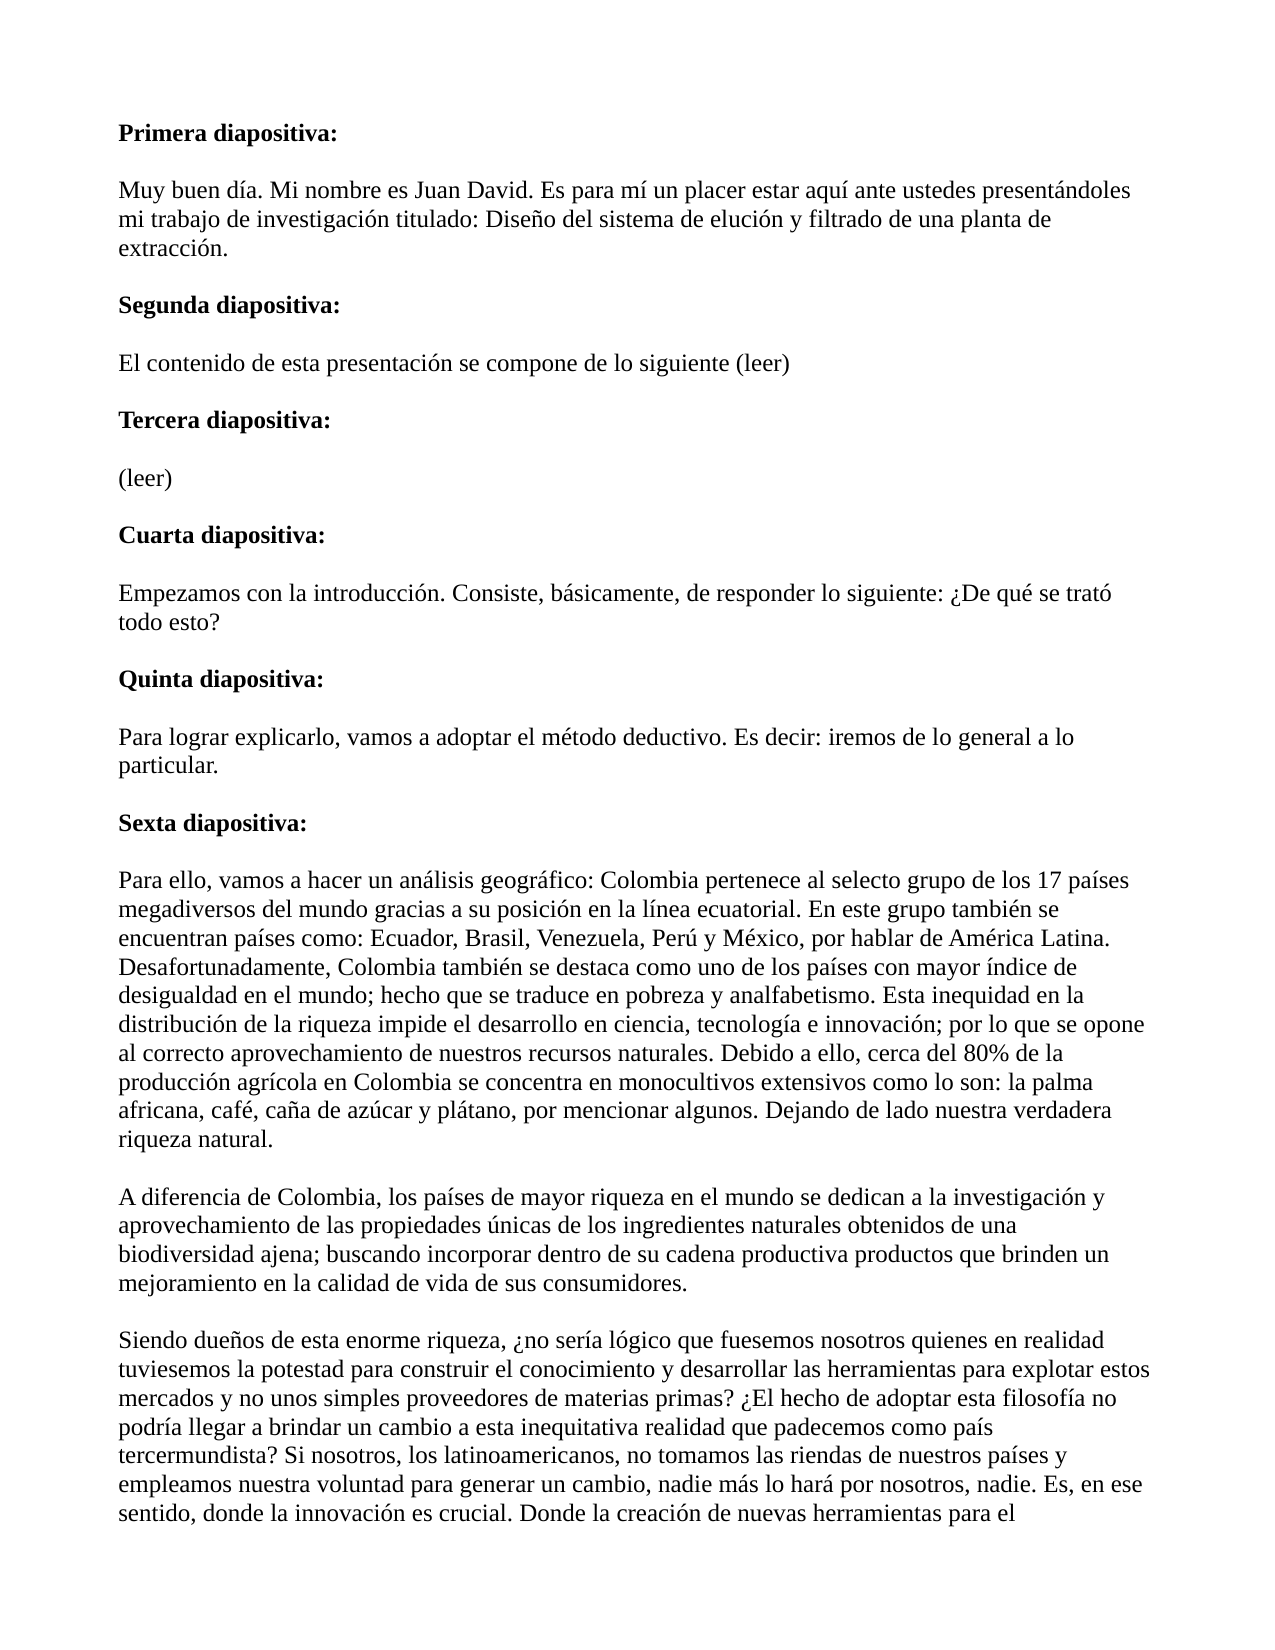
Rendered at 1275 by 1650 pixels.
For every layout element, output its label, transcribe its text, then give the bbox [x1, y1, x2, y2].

text Primera diapositiva: [118, 118, 1157, 147]
text Para lograr explicarlo, vamos a adoptar el método deductivo. Es decir: iremos de lo general a lo particular. [118, 722, 1157, 779]
text Para ello, vamos a hacer un análisis geográfico: Colombia pertenece al selecto grupo de los 17 países megadiversos del mundo gracias a su posición en la línea ecuatorial. En este grupo también se encuentran países como: Ecuador, Brasil, Venezuela, Perú y México, por hablar de América Latina. Desafortunadamente, Colombia también se destaca como uno de los países con mayor índice de desigualdad en el mundo; hecho que se traduce en pobreza y analfabetismo. Esta inequidad en la distribución de la riqueza impide el desarrollo en ciencia, tecnología e innovación; por lo que se opone al correcto aprovechamiento de nuestros recursos naturales. Debido a ello, cerca del 80% de la producción agrícola en Colombia se concentra en monocultivos extensivos como lo son: la palma africana, café, caña de azúcar y plátano, por mencionar algunos. Dejando de lado nuestra verdadera riqueza natural. [118, 866, 1157, 1153]
text (leer) [118, 463, 1157, 492]
text Muy buen día. Mi nombre es Juan David. Es para mí un placer estar aquí ante ustedes presentándoles mi trabajo de investigación titulado: Diseño del sistema de elución y filtrado de una planta de extracción. [118, 176, 1157, 262]
text El contenido de esta presentación se compone de lo siguiente (leer) [118, 348, 1157, 377]
text Quinta diapositiva: [118, 664, 1157, 693]
text Sexta diapositiva: [118, 808, 1157, 837]
text A diferencia de Colombia, los países de mayor riqueza en el mundo se dedican a la investigación y aprovechamiento de las propiedades únicas de los ingredientes naturales obtenidos de una biodiversidad ajena; buscando incorporar dentro de su cadena productiva productos que brinden un mejoramiento en la calidad de vida de sus consumidores. [118, 1182, 1157, 1297]
text Siendo dueños de esta enorme riqueza, ¿no sería lógico que fuesemos nosotros quienes en realidad tuviesemos la potestad para construir el conocimiento y desarrollar las herramientas para explotar estos mercados y no unos simples proveedores de materias primas? ¿El hecho de adoptar esta filosofía no podría llegar a brindar un cambio a esta inequitativa realidad que padecemos como país tercermundista? Si nosotros, los latinoamericanos, no tomamos las riendas de nuestros países y empleamos nuestra voluntad para generar un cambio, nadie más lo hará por nosotros, nadie. Es, en ese sentido, donde la innovación es crucial. Donde la creación de nuevas herramientas para el [118, 1326, 1157, 1527]
text Cuarta diapositiva: [118, 521, 1157, 549]
text Tercera diapositiva: [118, 406, 1157, 434]
text Segunda diapositiva: [118, 291, 1157, 319]
text Empezamos con la introducción. Consiste, básicamente, de responder lo siguiente: ¿De qué se trató todo esto? [118, 578, 1157, 636]
